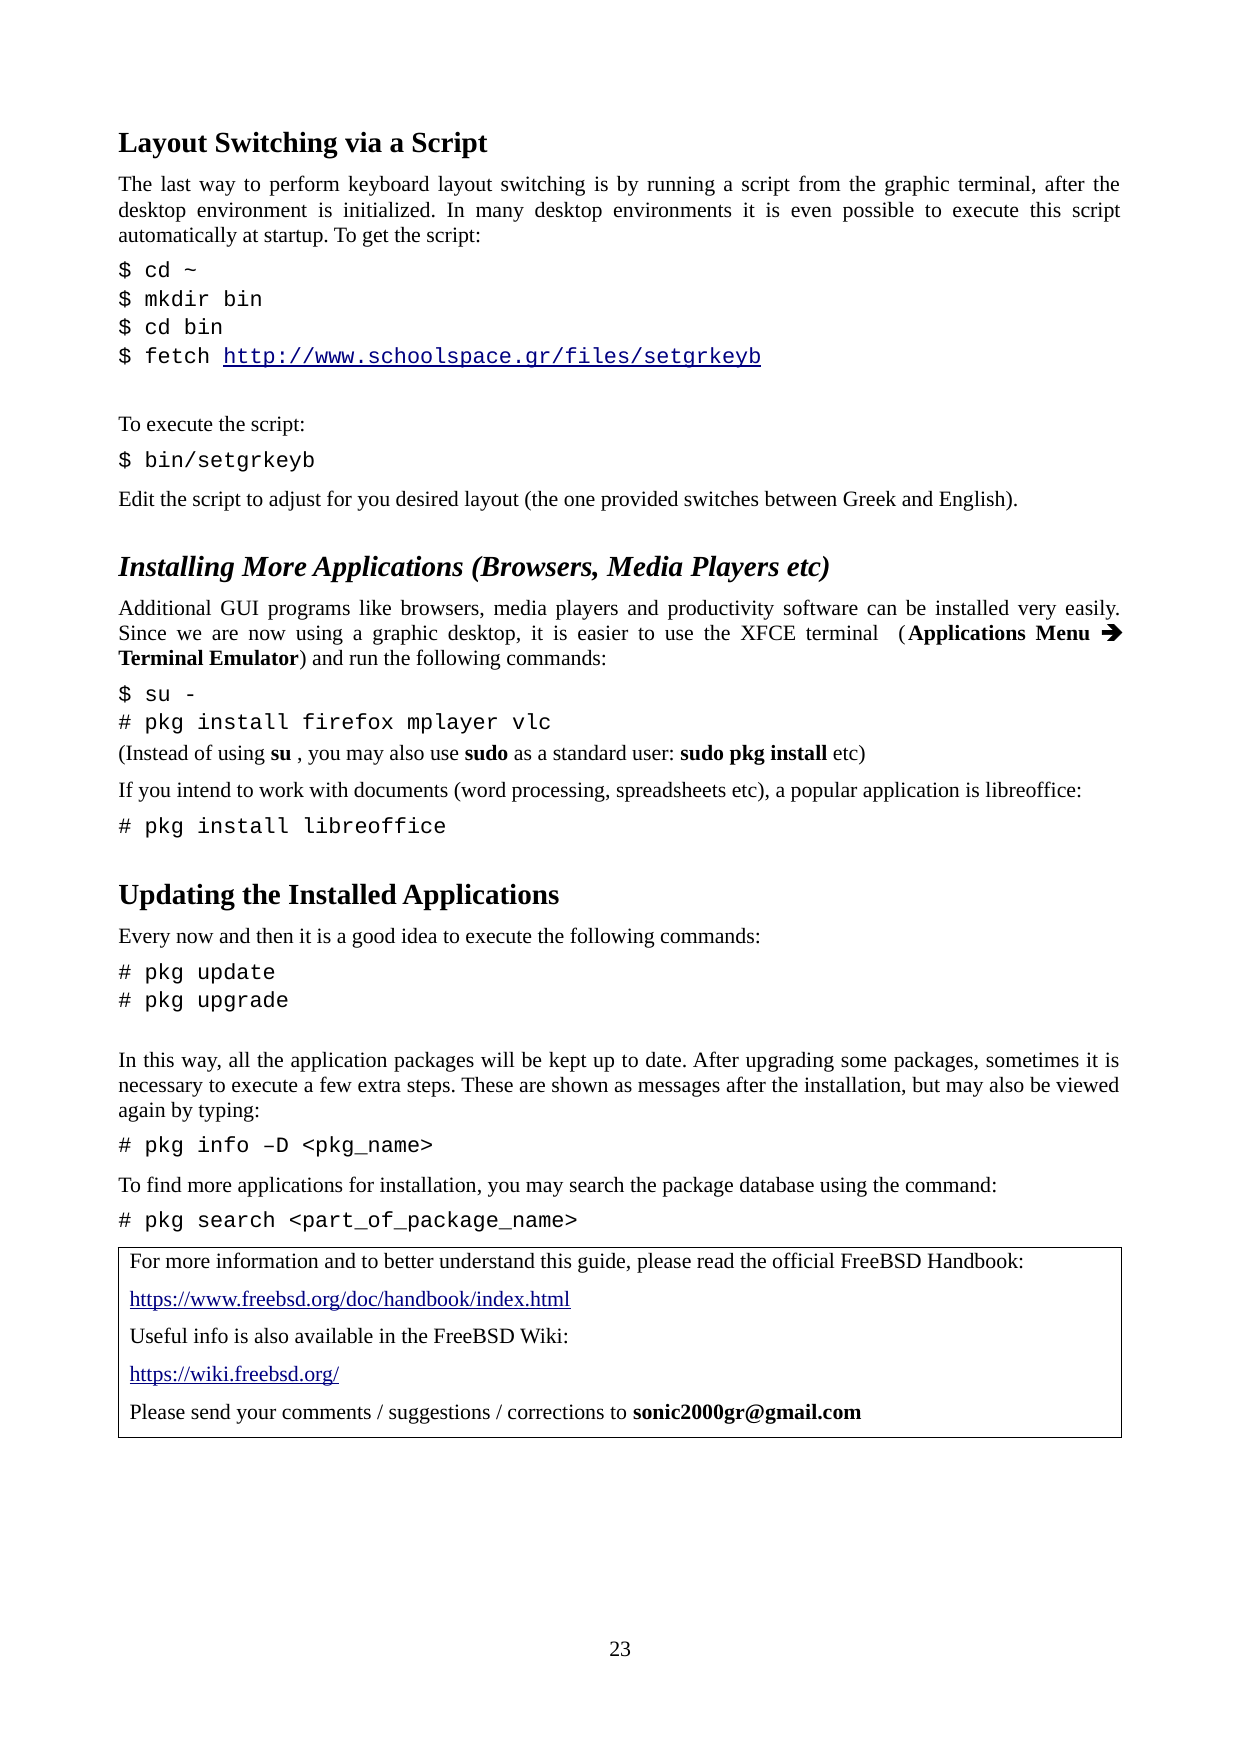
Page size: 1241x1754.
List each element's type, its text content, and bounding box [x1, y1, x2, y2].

text The last way to perform keyboard layout switching is by running a script from the graphic terminal, after the desktop environment is initialized. In many desktop environments it is even possible to execute this script automatically at startup. To get the script: [118, 171, 1122, 247]
text $ cd ~ [118, 259, 1122, 284]
text $ fetch http://www.schoolspace.gr/files/setgrkeyb [118, 345, 1122, 370]
text Edit the script to adjust for you desired layout (the one provided switches between Greek and English). [118, 486, 1122, 511]
text Every now and then it is a good idea to execute the following commands: [118, 923, 1122, 949]
subtitle Installing More Applications (Browsers, Media Players etc) [118, 549, 1122, 582]
table_header For more information and to better understand this guide, please read the official FreeBSD Handbook: https://www.freebsd.org/doc/handbook/index.html Useful info is also available in the FreeBSD Wiki: https://wiki.freebsd.org/ Please send your comments / suggestions / corrections to sonic2000gr@gmail.com [119, 1248, 1121, 1437]
text # pkg install libreoffice [118, 815, 1122, 840]
text (Instead of using su , you may also use sudo as a standard user: sudo pkg install etc) [118, 740, 1122, 765]
text $ mkdir bin [118, 288, 1122, 313]
text # pkg upgrade [118, 990, 1122, 1014]
text If you intend to work with documents (word processing, spreadsheets etc), a popular application is libreoffice: [118, 777, 1122, 803]
subtitle Layout Switching via a Script [118, 125, 1122, 159]
text # pkg search <part_of_package_name> [118, 1210, 1122, 1234]
text To execute the script: [118, 411, 1122, 436]
text # pkg update [118, 961, 1122, 986]
text To find more applications for installation, you may search the package database using the command: [118, 1172, 1122, 1197]
text # pkg install firefox mplayer vlc [118, 711, 1122, 736]
text Additional GUI programs like browsers, media players and productivity software can be installed very easily. Since we are now using a graphic desktop, it is easier to use the XFCE terminal (Applications Menu  Terminal Emulator) and run the following commands: [118, 595, 1122, 670]
subtitle Updating the Installed Applications [118, 877, 1122, 911]
text In this way, all the application packages will be kept up to date. After upgrading some packages, sometimes it is necessary to execute a few extra steps. These are shown as messages after the installation, but may also be viewed again by typing: [118, 1047, 1122, 1122]
text # pkg info –D <pkg_name> [118, 1135, 1122, 1159]
text $ bin/setgrkeyb [118, 449, 1122, 473]
text $ cd bin [118, 316, 1122, 341]
text $ su - [118, 683, 1122, 708]
